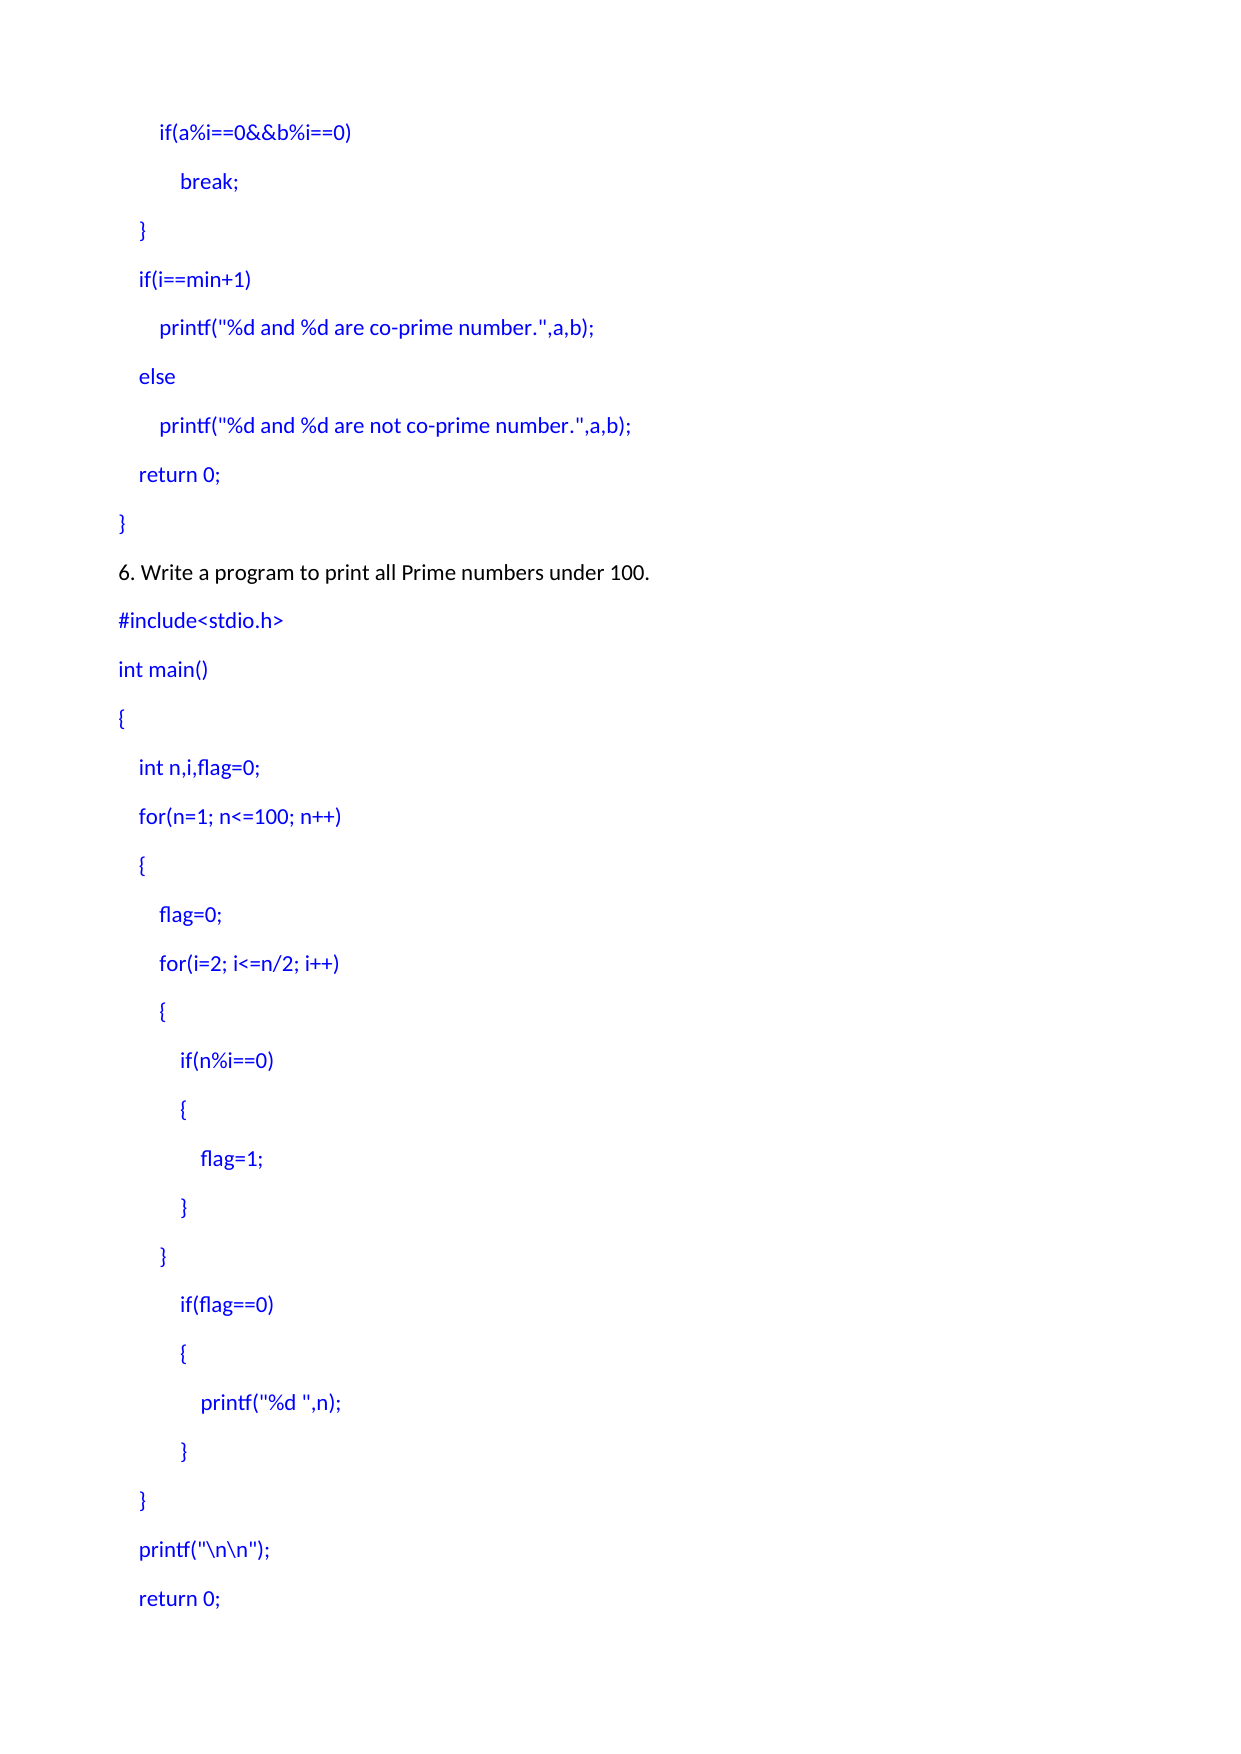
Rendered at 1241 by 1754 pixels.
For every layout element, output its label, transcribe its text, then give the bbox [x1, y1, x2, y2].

text return 0; [118, 460, 1122, 488]
text flag=1; [118, 1144, 1122, 1172]
text if(i==min+1) [118, 265, 1122, 293]
text #include<stdio.h> [118, 607, 1122, 635]
text { [118, 997, 1122, 1026]
text { [118, 1339, 1122, 1367]
text } [118, 216, 1122, 244]
text if(a%i==0&&b%i==0) [118, 118, 1122, 146]
text 6. Write a program to print all Prime numbers under 100. [118, 558, 1122, 586]
text } [118, 1486, 1122, 1514]
text printf("\n\n"); [118, 1535, 1122, 1563]
text printf("%d and %d are co-prime number.",a,b); [118, 313, 1122, 342]
text break; [118, 167, 1122, 195]
text printf("%d ",n); [118, 1388, 1122, 1416]
text if(n%i==0) [118, 1046, 1122, 1074]
text else [118, 362, 1122, 390]
text { [118, 1095, 1122, 1123]
text } [118, 1437, 1122, 1465]
text for(n=1; n<=100; n++) [118, 802, 1122, 830]
text { [118, 704, 1122, 732]
text } [118, 509, 1122, 537]
text } [118, 1242, 1122, 1270]
text flag=0; [118, 900, 1122, 928]
text printf("%d and %d are not co-prime number.",a,b); [118, 411, 1122, 439]
text int main() [118, 656, 1122, 683]
text return 0; [118, 1584, 1122, 1612]
text for(i=2; i<=n/2; i++) [118, 949, 1122, 977]
text if(flag==0) [118, 1291, 1122, 1319]
text { [118, 851, 1122, 879]
text } [118, 1193, 1122, 1221]
text int n,i,flag=0; [118, 753, 1122, 781]
